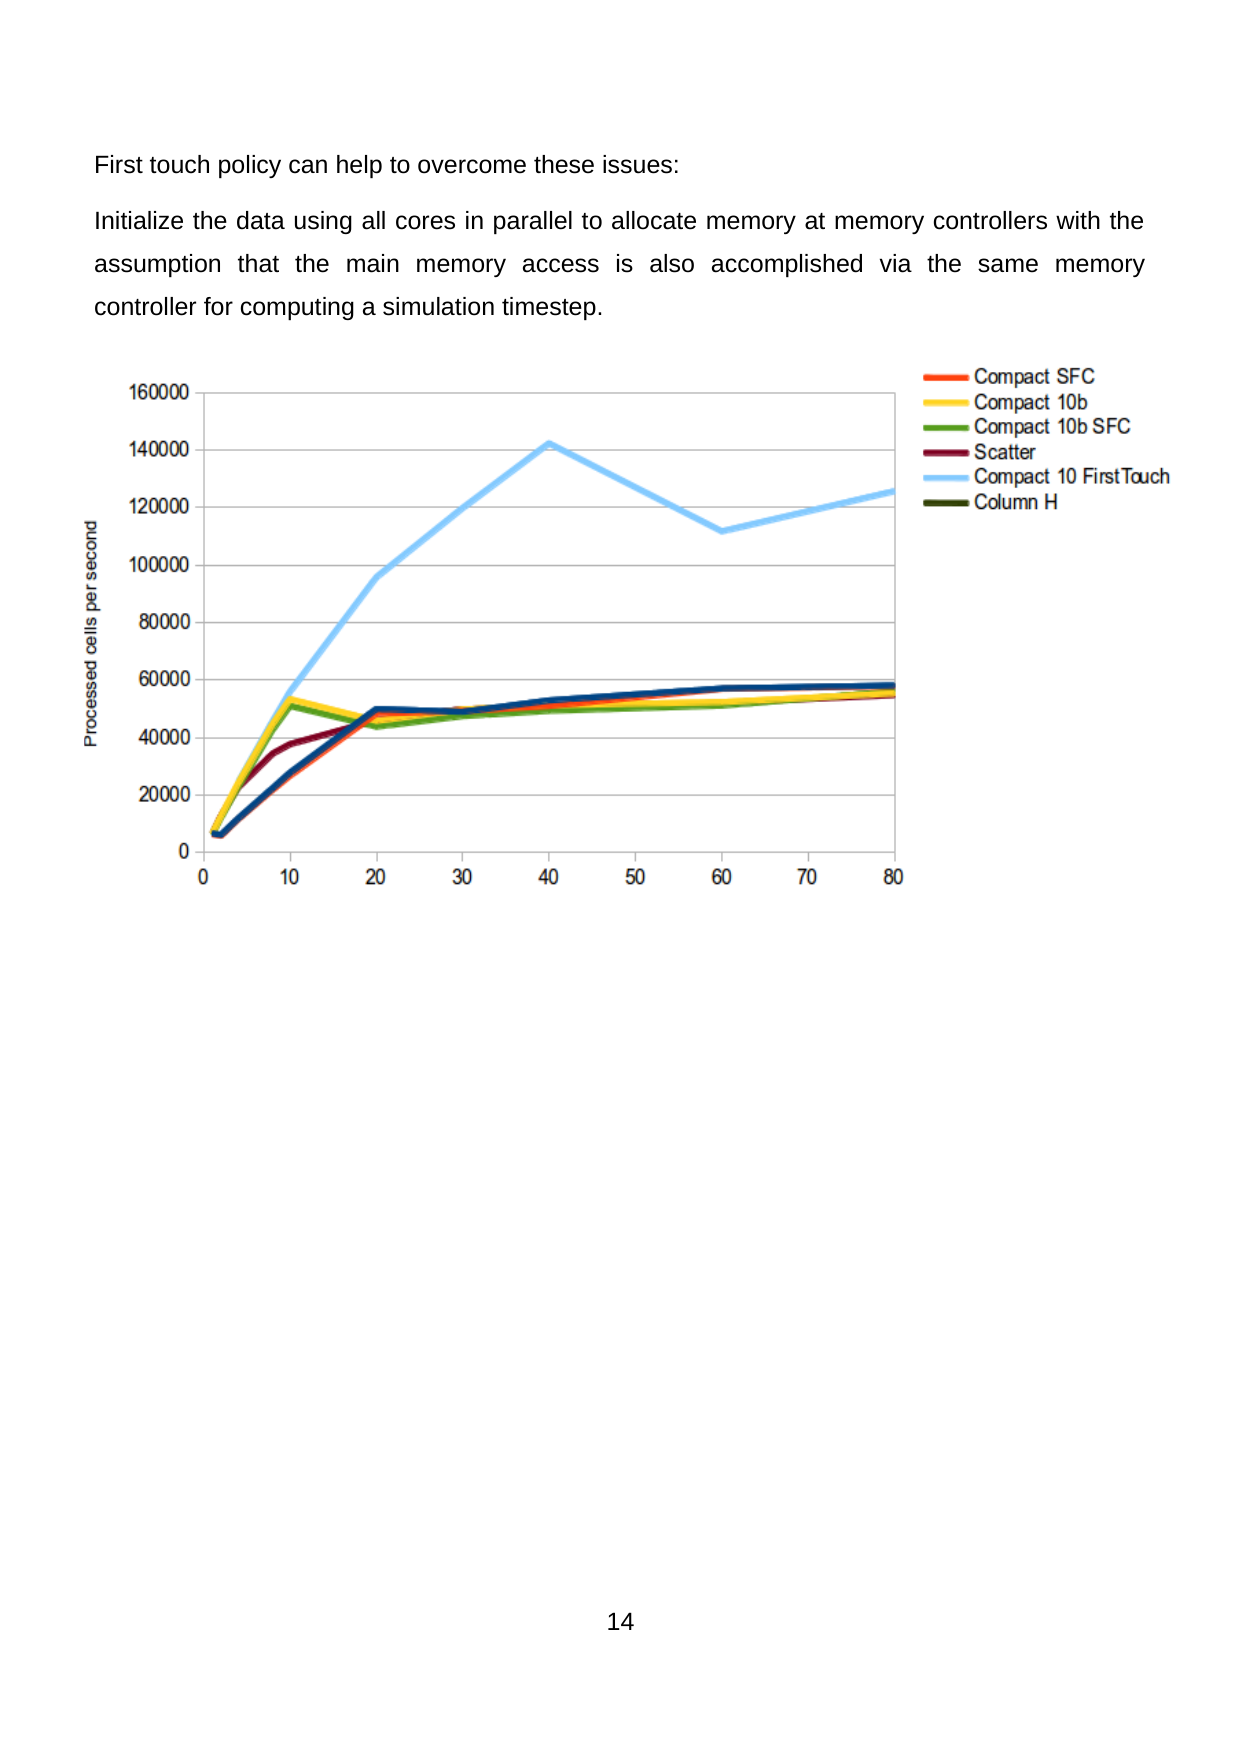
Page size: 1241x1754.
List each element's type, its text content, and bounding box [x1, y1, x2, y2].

text Initialize the data using all cores in parallel to allocate memory at memory controllers with the assumption that the main memory access is also accomplished via the same memory controller for computing a simulation timestep. [94, 206, 1147, 321]
picture [84, 365, 1172, 903]
text First touch policy can help to overcome these issues: [94, 150, 1147, 179]
